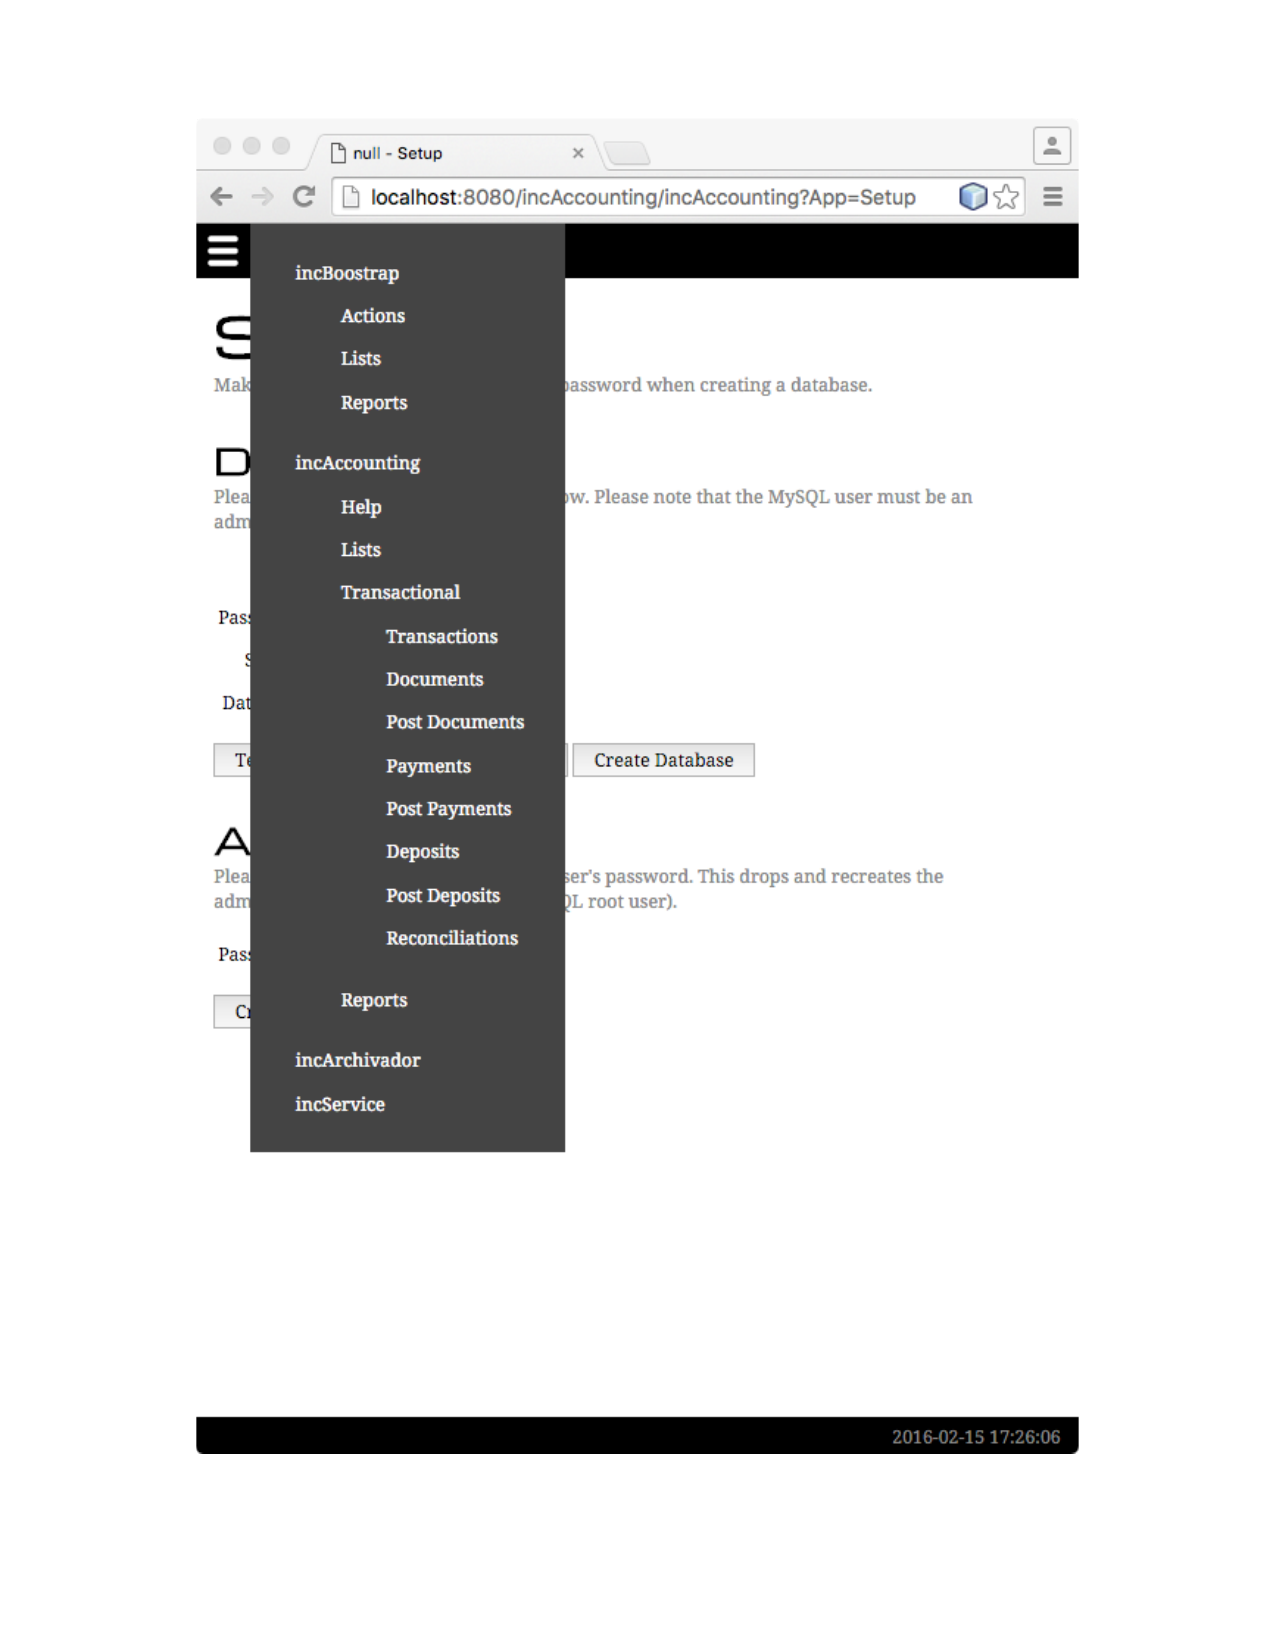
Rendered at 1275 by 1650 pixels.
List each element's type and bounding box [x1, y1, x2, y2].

picture [196, 118, 1079, 1454]
